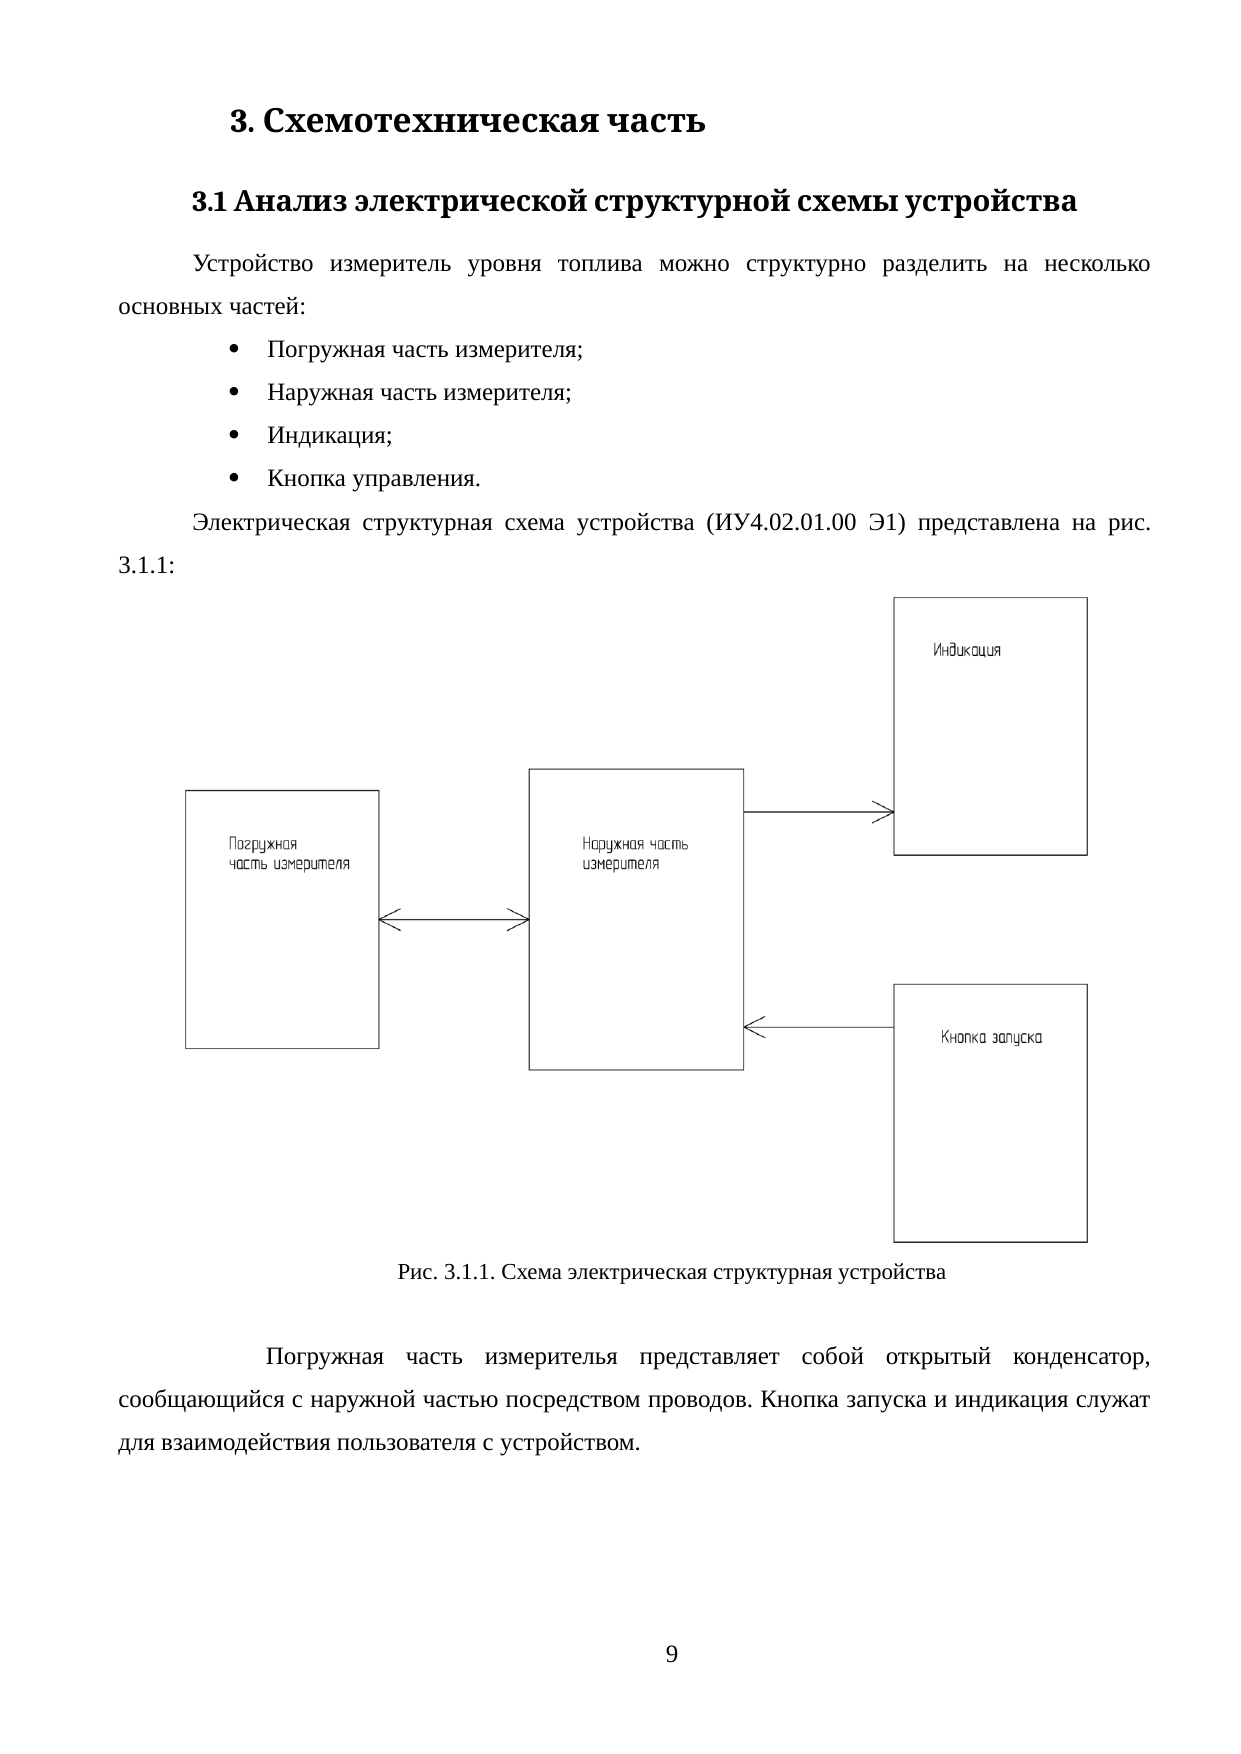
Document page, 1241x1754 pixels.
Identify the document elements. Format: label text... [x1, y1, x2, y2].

picture [181, 592, 1089, 1246]
text Рис. 3.1.1. Схема электрическая структурная устройства [118, 636, 1152, 1285]
list Кнопка управления. [229, 463, 1152, 492]
subtitle 3.1 Анализ электрической структурной схемы устройства [118, 185, 1152, 218]
list Индикация; [229, 420, 1152, 449]
text Электрическая структурная схема устройства (ИУ4.02.01.00 Э1) представлена на рис. 3.1.1: [118, 507, 1152, 578]
text Устройство измеритель уровня топлива можно структурно разделить на несколько основных частей: [118, 248, 1152, 320]
text Погружная часть измерителья представляет собой открытый конденсатор, сообщающийся с наружной частью посредством проводов. Кнопка запуска и индикация служат для взаимодействия пользователя с устройством. [118, 1341, 1152, 1456]
list Погружная часть измерителя; [229, 334, 1152, 363]
list Наружная часть измерителя; [229, 377, 1152, 406]
subtitle 3. Схемотехническая часть [118, 102, 1152, 141]
